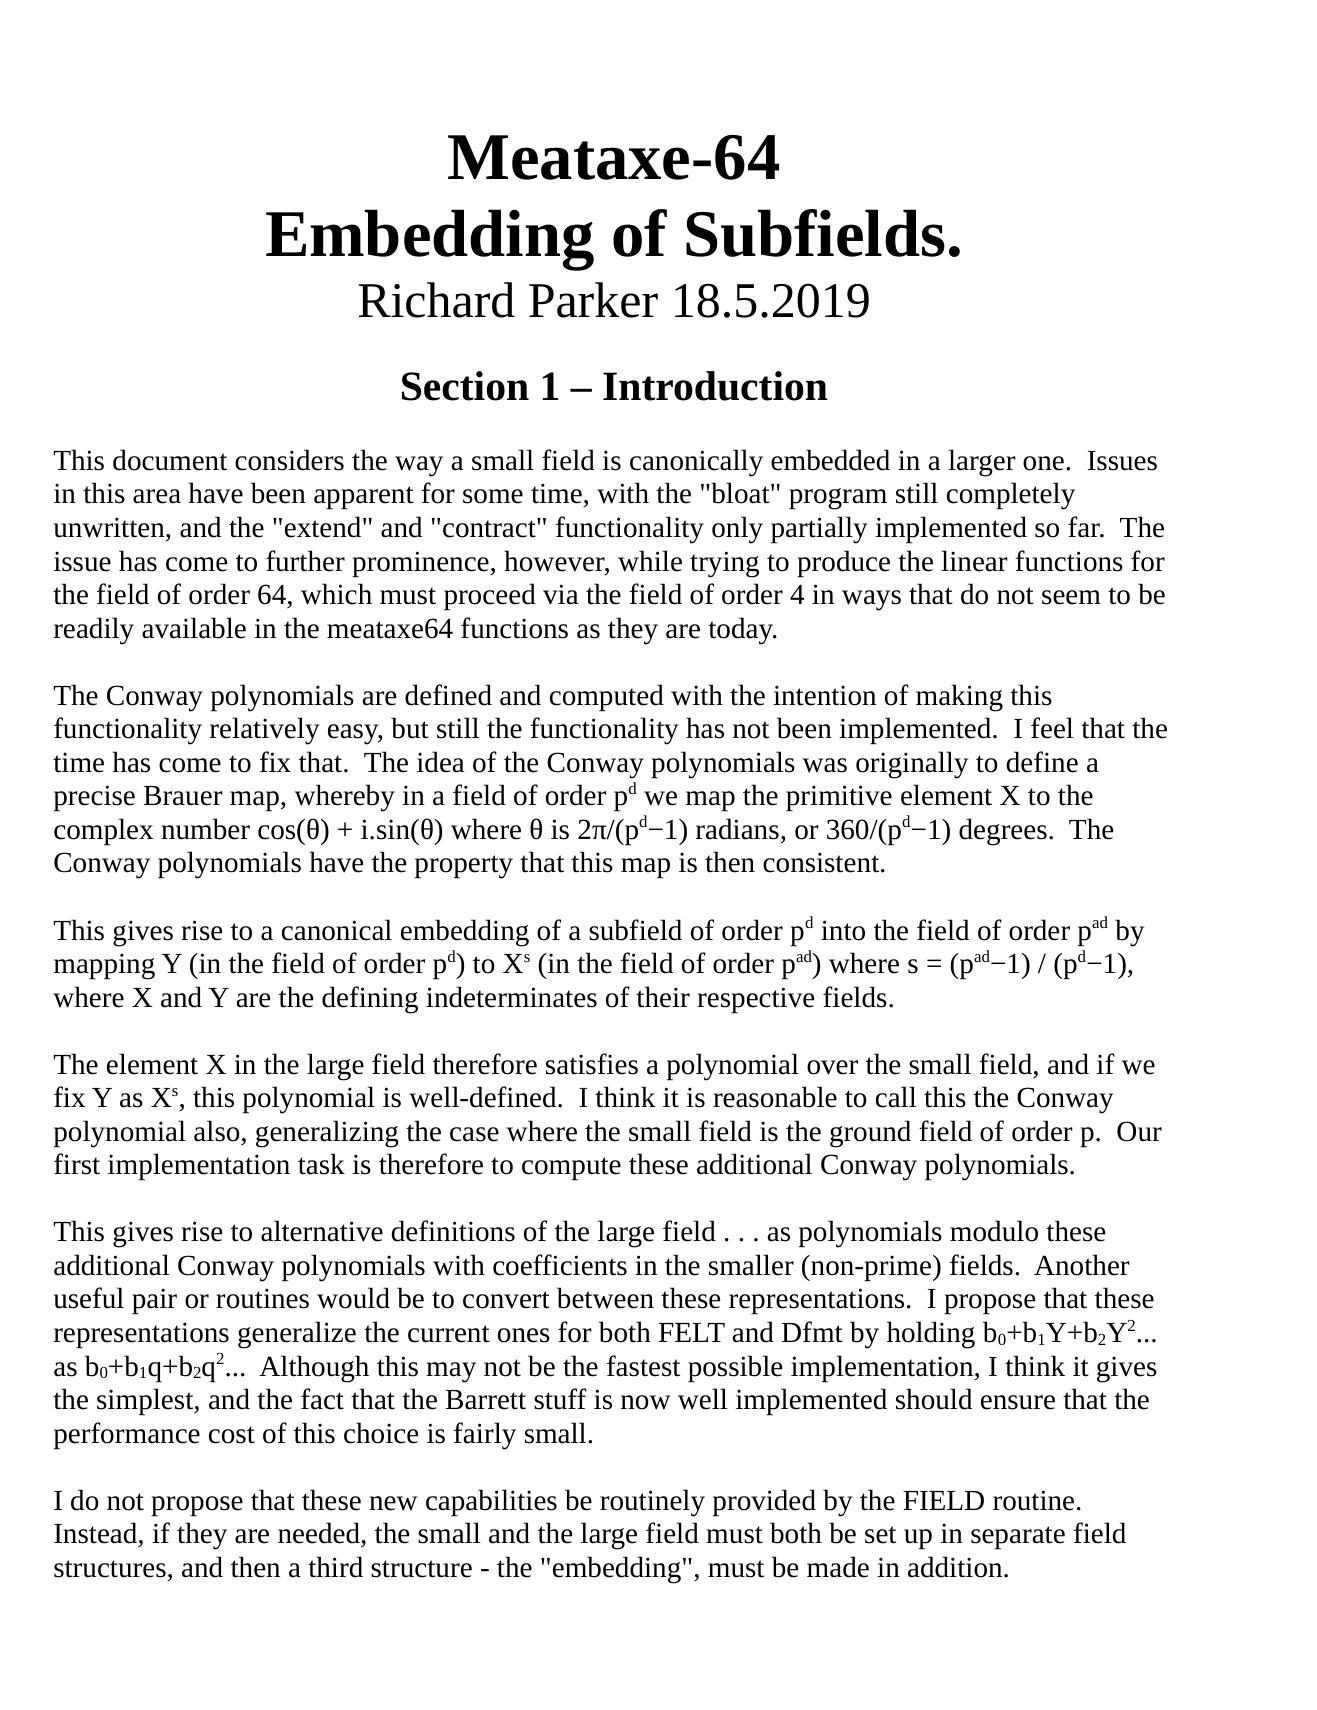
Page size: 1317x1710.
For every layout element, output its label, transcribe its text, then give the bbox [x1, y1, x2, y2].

text The element X in the large field therefore satisfies a polynomial over the small field, and if we fix Y as Xs, this polynomial is well-defined. I think it is reasonable to call this the Conway polynomial also, generalizing the case where the small field is the ground field of order p. Our first implementation task is therefore to compute these additional Conway polynomials. [53, 1047, 1174, 1181]
text This document considers the way a small field is canonically embedded in a larger one. Issues in this area have been apparent for some time, with the "bloat" program still completely unwritten, and the "extend" and "contract" functionality only partially implemented so far. The issue has come to further prominence, however, while trying to produce the linear functions for the field of order 64, which must proceed via the field of order 4 in ways that do not seem to be readily available in the meataxe64 functions as they are today. [53, 443, 1174, 644]
text I do not propose that these new capabilities be routinely provided by the FIELD routine. Instead, if they are needed, the small and the large field must both be set up in separate field structures, and then a third structure - the "embedding", must be made in addition. [53, 1483, 1174, 1583]
text Embedding of Subfields. [53, 194, 1174, 271]
text Section 1 – Introduction [53, 362, 1174, 409]
text This gives rise to alternative definitions of the large field . . . as polynomials modulo these additional Conway polynomials with coefficients in the smaller (non-prime) fields. Another useful pair or routines would be to convert between these representations. I propose that these representations generalize the current ones for both FELT and Dfmt by holding b0+b1Y+b2Y2... as b0+b1q+b2q2... Although this may not be the fastest possible implementation, I think it gives the simplest, and the fact that the Barrett stuff is now well implemented should ensure that the performance cost of this choice is fairly small. [53, 1214, 1174, 1449]
text This gives rise to a canonical embedding of a subfield of order pd into the field of order pad by mapping Y (in the field of order pd) to Xs (in the field of order pad) where s = (pad−1) / (pd−1), where X and Y are the defining indeterminates of their respective fields. [53, 913, 1174, 1013]
text Meataxe-64 [53, 117, 1174, 194]
text The Conway polynomials are defined and computed with the intention of making this functionality relatively easy, but still the functionality has not been implemented. I feel that the time has come to fix that. The idea of the Conway polynomials was originally to define a precise Brauer map, whereby in a field of order pd we map the primitive element X to the complex number cos(θ) + i.sin(θ) where θ is 2π/(pd−1) radians, or 360/(pd−1) degrees. The Conway polynomials have the property that this map is then consistent. [53, 678, 1174, 879]
text Richard Parker 18.5.2019 [53, 271, 1174, 328]
